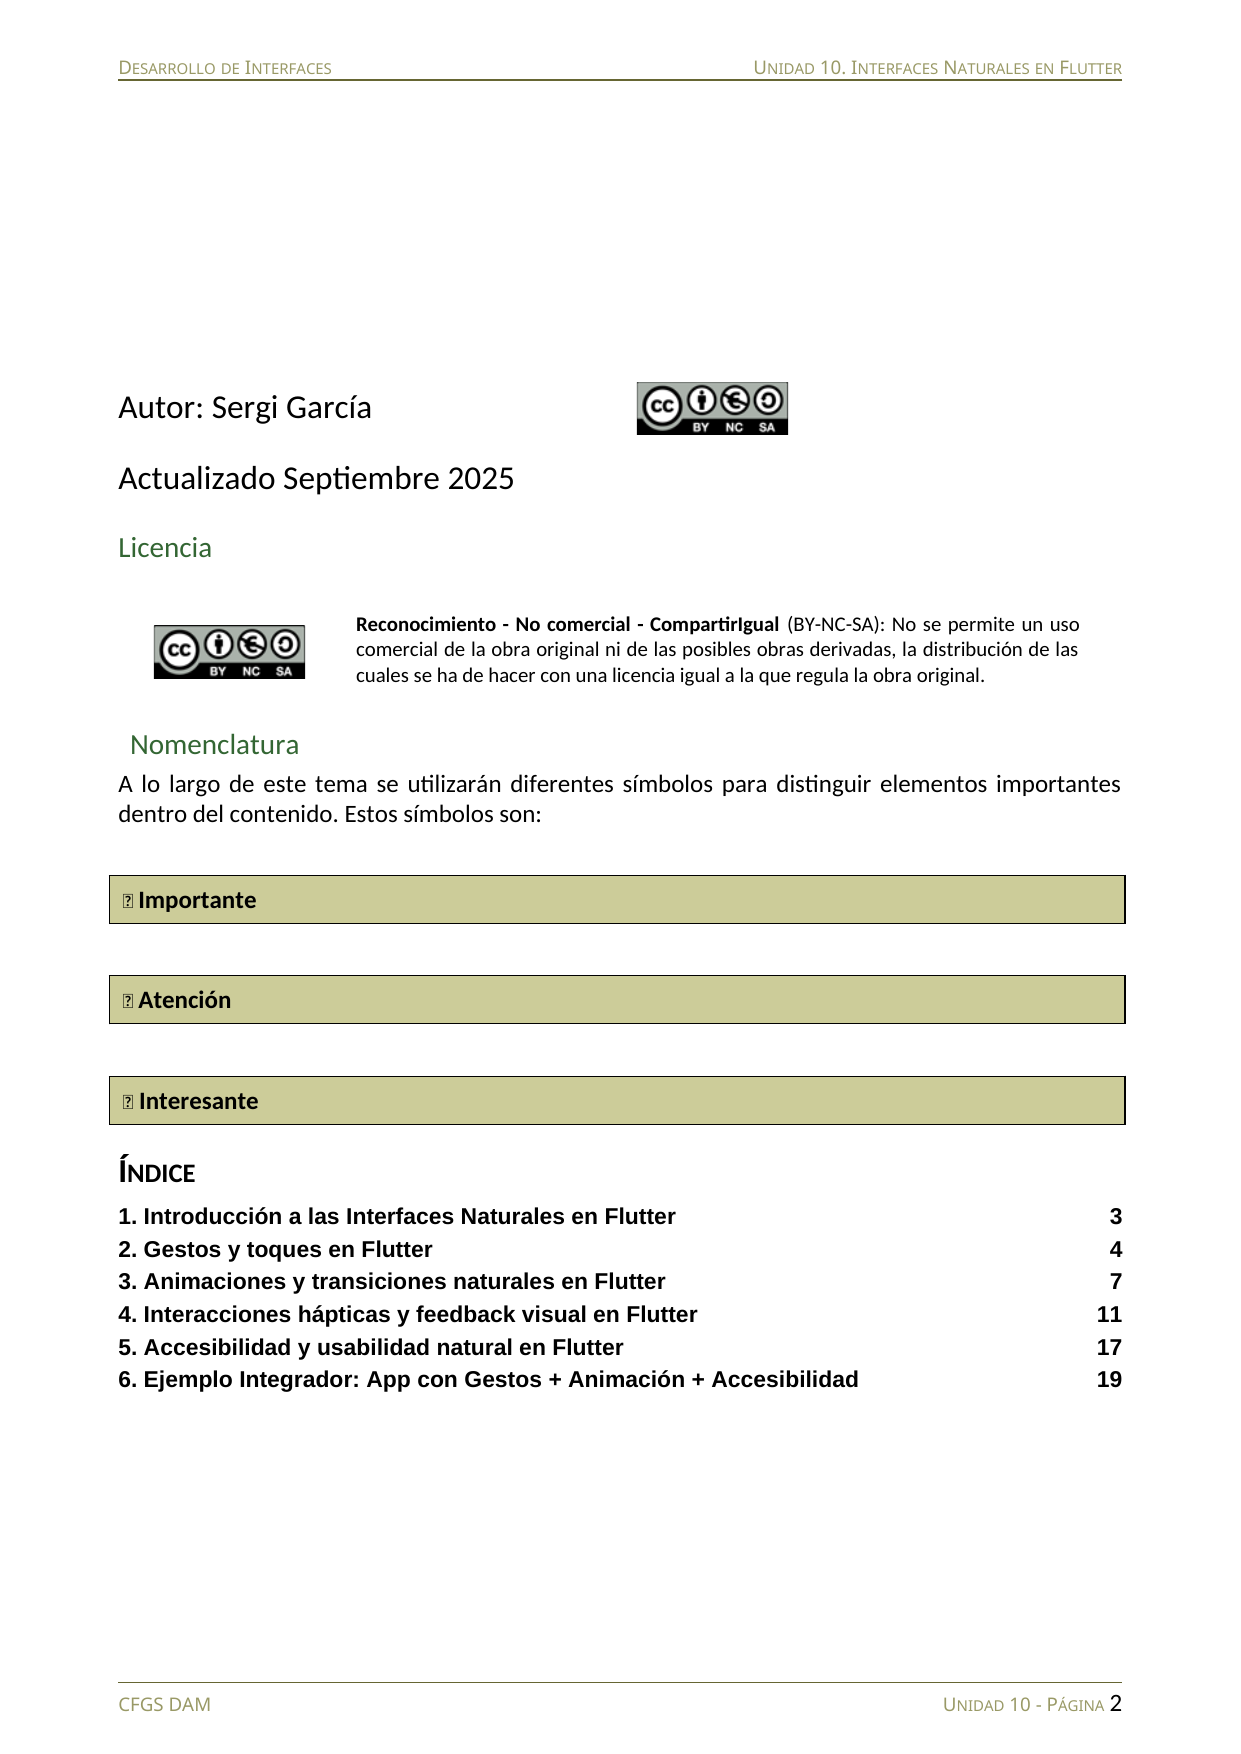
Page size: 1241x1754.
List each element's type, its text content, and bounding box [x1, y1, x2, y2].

text 3. Animaciones y transiciones naturales en Flutter 7 [118, 1268, 1122, 1295]
text [789, 386, 1122, 426]
text 1. Introducción a las Interfaces Naturales en Flutter 3 [118, 1203, 1122, 1229]
text Autor: Sergi García [118, 386, 636, 426]
text 📖 Importante [110, 876, 1124, 923]
text Nomenclatura [118, 726, 1122, 761]
text ❕ Atención [110, 976, 1124, 1023]
text 4. Interacciones hápticas y feedback visual en Flutter 11 [118, 1301, 1122, 1327]
text 2. Gestos y toques en Flutter 4 [118, 1236, 1122, 1262]
text 5. Accesibilidad y usabilidad natural en Flutter 17 [118, 1333, 1122, 1360]
text A lo largo de este tema se utilizarán diferentes símbolos para distinguir elementos importantes dentro del contenido. Estos símbolos son: [118, 768, 1122, 829]
text Actualizado Septiembre 2025 [118, 457, 1122, 498]
text Índice [118, 1150, 1122, 1191]
picture [636, 382, 789, 435]
picture [153, 625, 306, 679]
text 💬 Interesante [110, 1077, 1124, 1124]
text Reconocimiento - No comercial - CompartirIgual (BY-NC-SA): No se permite un uso comercial de la obra original ni de las posibles obras derivadas, la distribución de las cuales se ha de hacer con una licencia igual a la que regula la obra original. [159, 611, 1080, 687]
text Licencia [118, 529, 1122, 564]
text 6. Ejemplo Integrador: App con Gestos + Animación + Accesibilidad 19 [118, 1366, 1122, 1392]
